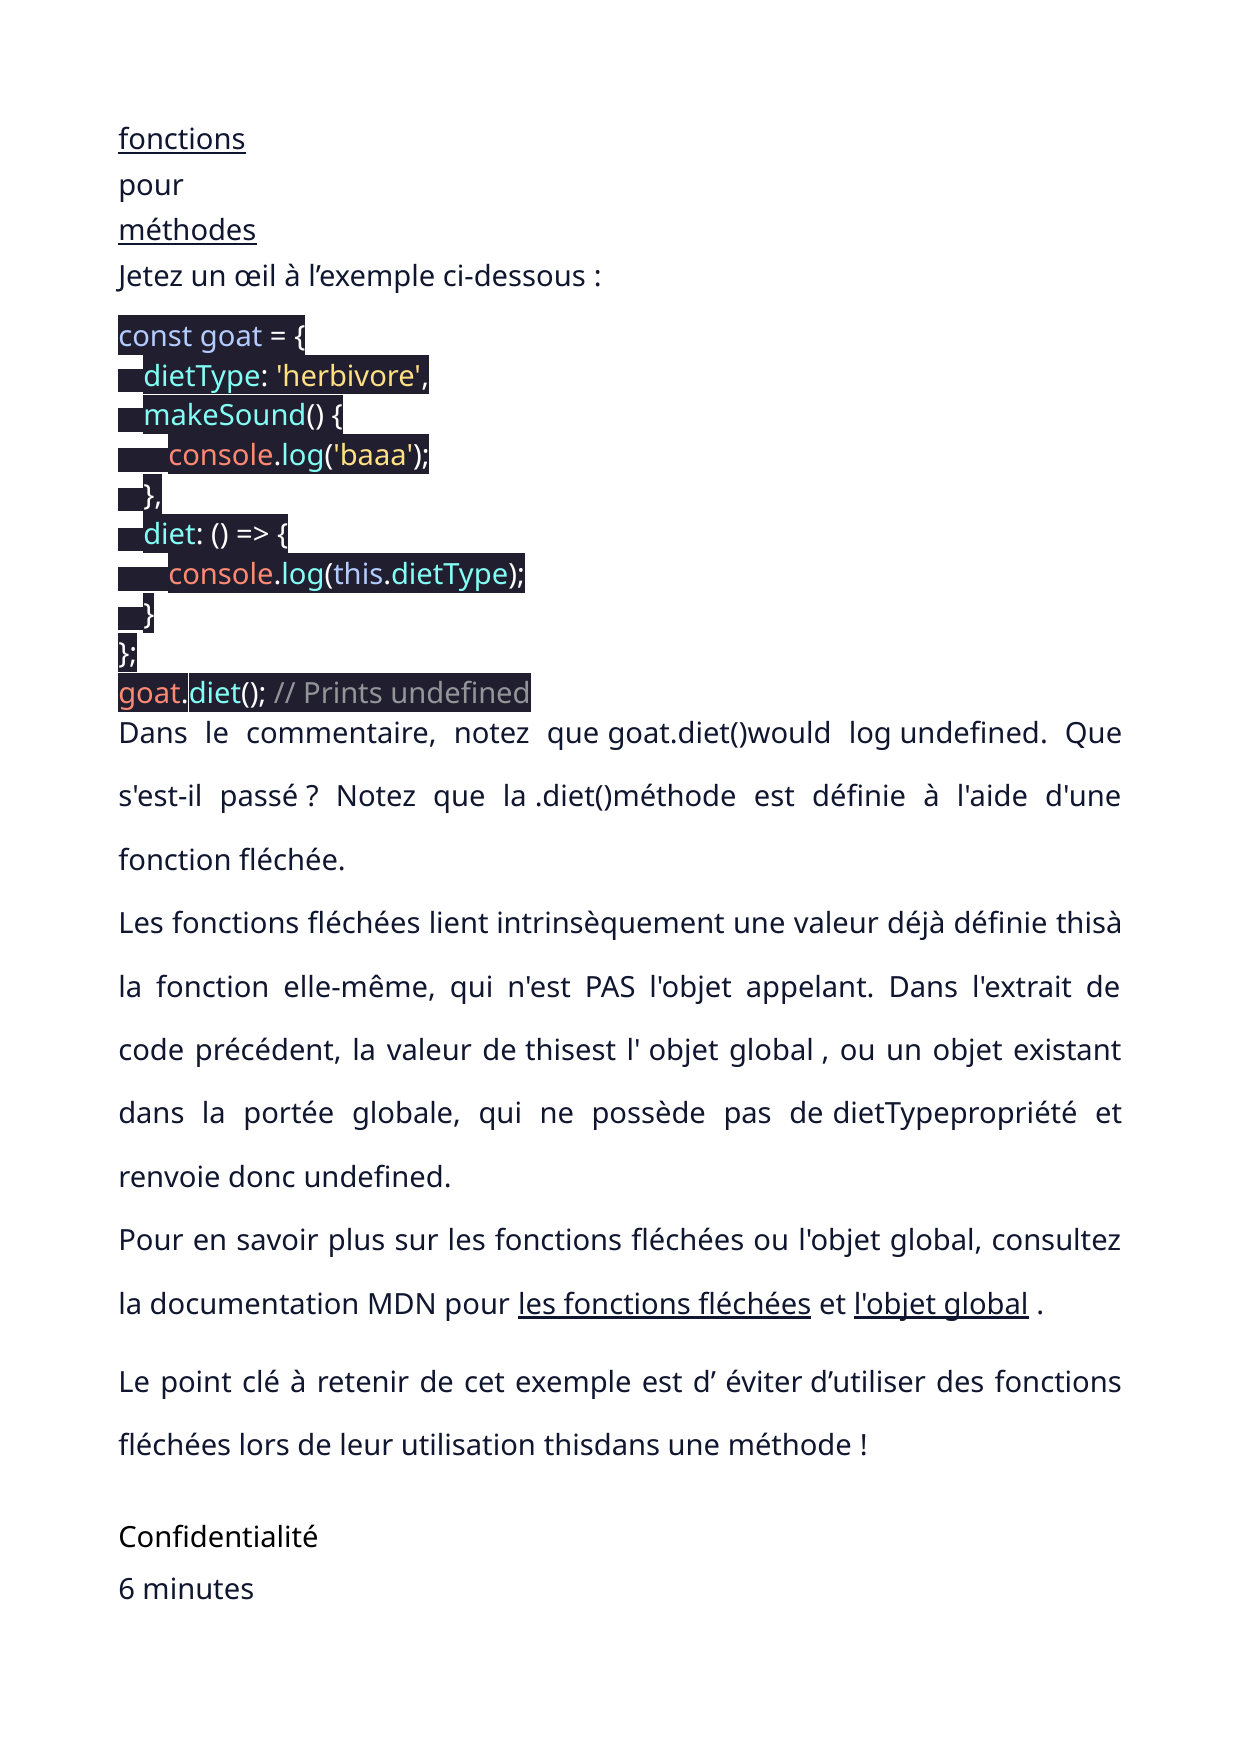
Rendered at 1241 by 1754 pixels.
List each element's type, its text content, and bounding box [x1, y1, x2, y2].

text fonctions [118, 118, 1122, 158]
text const goat = { [118, 315, 1122, 355]
text dietType: 'herbivore', [118, 355, 1122, 394]
subtitle Confidentialité [118, 1517, 1122, 1556]
text pour [118, 164, 1122, 203]
text Jetez un œil à l’exemple ci-dessous : [118, 255, 1122, 295]
text Dans le commentaire, notez que goat.diet()would log undefined. Que s'est-il passé ? Notez que la .diet()méthode est définie à l'aide d'une fonction fléchée. [118, 712, 1122, 879]
text goat.diet(); // Prints undefined [118, 672, 1122, 712]
text 6 minutes [118, 1568, 1122, 1608]
text Les fonctions fléchées lient intrinsèquement une valeur déjà définie thisà la fonction elle-même, qui n'est PAS l'objet appelant. Dans l'extrait de code précédent, la valeur de thisest l' objet global , ou un objet existant dans la portée globale, qui ne possède pas de dietTypepropriété et renvoie donc undefined. [118, 902, 1122, 1196]
text makeSound() { [118, 394, 1122, 434]
text }, [118, 474, 1122, 514]
text console.log(this.dietType); [118, 553, 1122, 593]
text Le point clé à retenir de cet exemple est d’ éviter d’utiliser des fonctions fléchées lors de leur utilisation thisdans une méthode ! [118, 1361, 1122, 1464]
text }; [118, 633, 1122, 672]
text diet: () => { [118, 514, 1122, 553]
text } [118, 593, 1122, 633]
text console.log('baaa'); [118, 434, 1122, 474]
text Pour en savoir plus sur les fonctions fléchées ou l'objet global, consultez la documentation MDN pour les fonctions fléchées et l'objet global . [118, 1219, 1122, 1323]
text méthodes [118, 209, 1122, 249]
